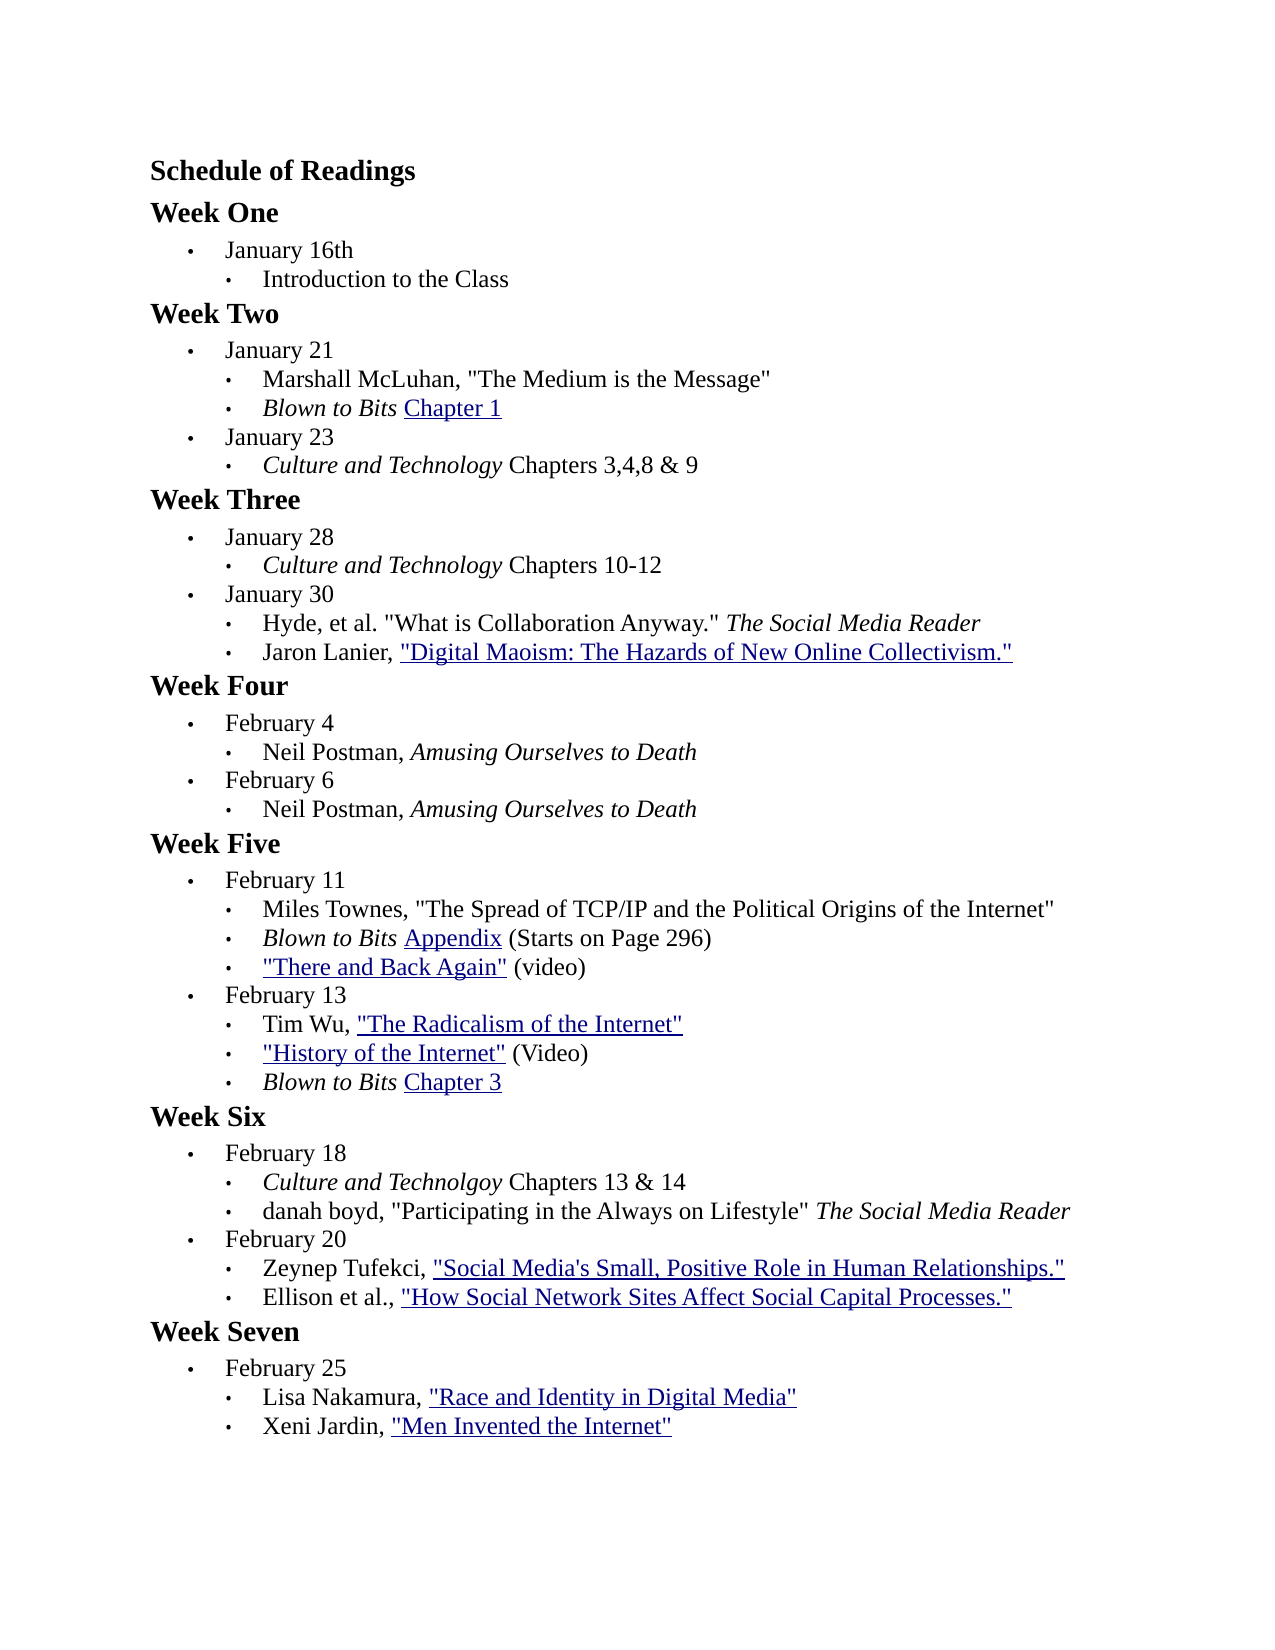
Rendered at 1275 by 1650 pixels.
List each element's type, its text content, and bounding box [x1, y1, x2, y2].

list Jaron Lanier, "Digital Maoism: The Hazards of New Online Collectivism." [225, 637, 1125, 665]
list Introduction to the Class [225, 264, 1125, 293]
list Ellison et al., "How Social Network Sites Affect Social Capital Processes." [225, 1282, 1125, 1311]
list Marshall McLuhan, "The Medium is the Message" [225, 364, 1125, 393]
list Blown to Bits Chapter 1 [225, 393, 1125, 422]
list Hyde, et al. "What is Collaboration Anyway." The Social Media Reader [225, 608, 1125, 637]
list Culture and Technology Chapters 10-12 [225, 550, 1125, 579]
list Blown to Bits Appendix (Starts on Page 296) [225, 923, 1125, 952]
list January 23 [187, 422, 1125, 450]
list January 21 [187, 335, 1125, 364]
list "History of the Internet" (Video) [225, 1038, 1125, 1067]
list Blown to Bits Chapter 3 [225, 1067, 1125, 1096]
list January 16th [187, 235, 1125, 264]
list February 6 [187, 766, 1125, 794]
list February 13 [187, 981, 1125, 1009]
list Culture and Technology Chapters 3,4,8 & 9 [225, 450, 1125, 479]
list Culture and Technolgoy Chapters 13 & 14 [225, 1167, 1125, 1196]
list Lisa Nakamura, "Race and Identity in Digital Media" [225, 1382, 1125, 1411]
list Tim Wu, "The Radicalism of the Internet" [225, 1009, 1125, 1038]
list February 11 [187, 866, 1125, 894]
list January 30 [187, 579, 1125, 608]
list Zeynep Tufekci, "Social Media's Small, Positive Role in Human Relationships." [225, 1253, 1125, 1282]
subtitle Week Three [150, 482, 1125, 516]
list Miles Townes, "The Spread of TCP/IP and the Political Origins of the Internet" [225, 894, 1125, 923]
list danah boyd, "Participating in the Always on Lifestyle" The Social Media Reader [225, 1196, 1125, 1224]
subtitle Week Four [150, 668, 1125, 702]
list Neil Postman, Amusing Ourselves to Death [225, 737, 1125, 766]
subtitle Week Seven [150, 1314, 1125, 1347]
subtitle Week Six [150, 1099, 1125, 1132]
subtitle Week Five [150, 826, 1125, 859]
list February 18 [187, 1138, 1125, 1167]
list Neil Postman, Amusing Ourselves to Death [225, 794, 1125, 823]
subtitle Schedule of Readings [150, 153, 1125, 187]
list Xeni Jardin, "Men Invented the Internet" [225, 1411, 1125, 1439]
subtitle Week One [150, 196, 1125, 229]
list February 25 [187, 1353, 1125, 1382]
subtitle Week Two [150, 296, 1125, 329]
list February 4 [187, 708, 1125, 737]
list "There and Back Again" (video) [225, 952, 1125, 981]
list January 28 [187, 522, 1125, 550]
list February 20 [187, 1224, 1125, 1253]
